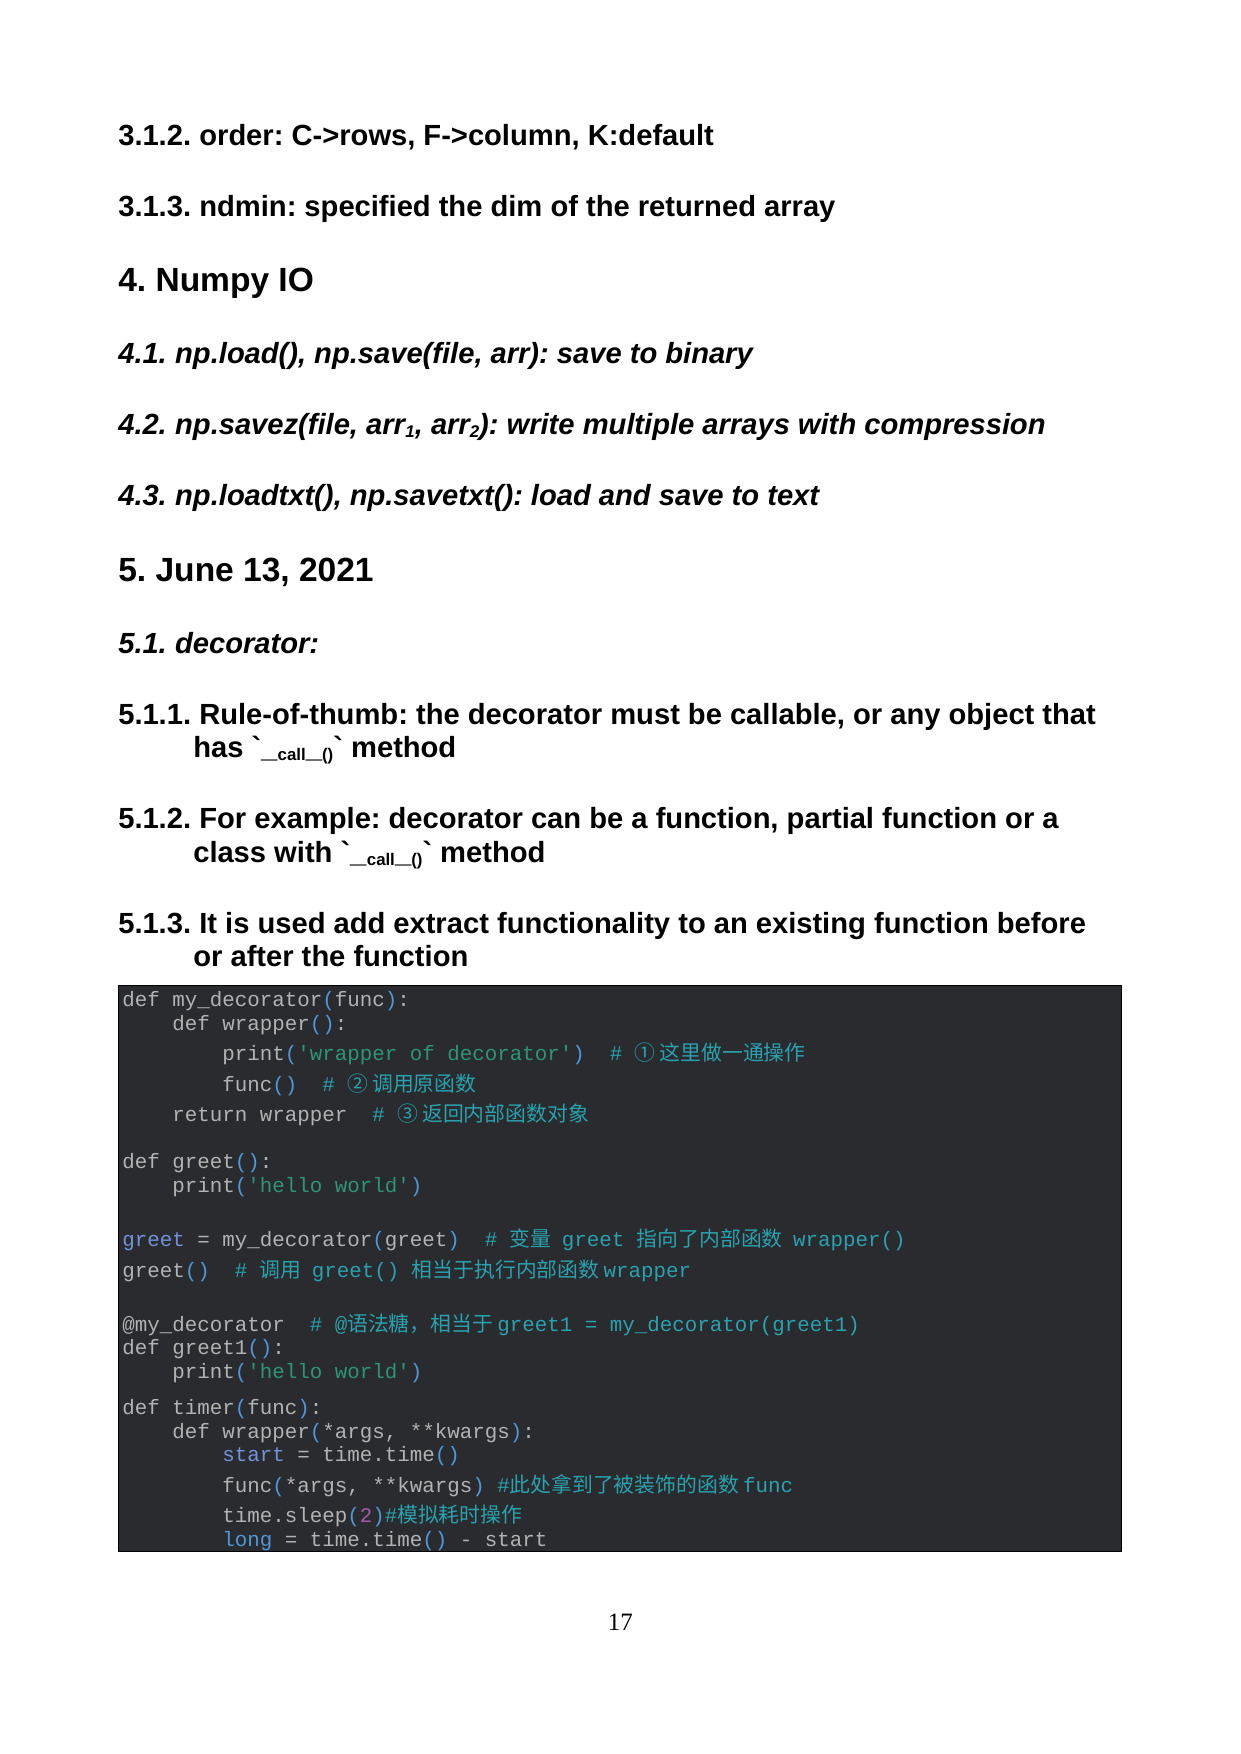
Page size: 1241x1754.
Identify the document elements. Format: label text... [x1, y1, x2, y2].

text @my_decorator # @语法糖，相当于greet1 = my_decorator(greet1) [119, 1303, 1121, 1333]
text long = time.time() - start [119, 1525, 1121, 1551]
text start = time.time() [119, 1440, 1121, 1464]
text def greet(): [119, 1148, 1121, 1171]
text def timer(func): [119, 1393, 1121, 1417]
text greet() # 调用 greet() 相当于执行内部函数wrapper [119, 1249, 1121, 1279]
subtitle It is used add extract functionality to an existing function before or after the function [118, 906, 1122, 973]
text func() # ②调用原函数 [119, 1063, 1121, 1093]
text def greet1(): [119, 1333, 1121, 1357]
text def wrapper(): [119, 1009, 1121, 1033]
subtitle Rule-of-thumb: the decorator must be callable, or any object that has `_call_()` method [118, 697, 1122, 764]
text print('hello world') [119, 1171, 1121, 1195]
subtitle ndmin: specified the dim of the returned array [118, 189, 1122, 223]
text time.sleep(2)#模拟耗时操作 [119, 1494, 1121, 1525]
text def my_decorator(func): [119, 986, 1121, 1009]
subtitle decorator: [118, 626, 1122, 659]
subtitle For example: decorator can be a function, partial function or a class with `_call_()` method [118, 801, 1122, 868]
subtitle Numpy IO [118, 260, 1122, 299]
text def wrapper(*args, **kwargs): [119, 1417, 1121, 1440]
text return wrapper # ③返回内部函数对象 [119, 1093, 1121, 1124]
text greet = my_decorator(greet) # 变量 greet 指向了内部函数 wrapper() [119, 1218, 1121, 1249]
text print('wrapper of decorator') # ①这里做一通操作 [119, 1033, 1121, 1063]
subtitle np.savez(file, arr1, arr2): write multiple arrays with compression [118, 407, 1122, 441]
subtitle np.loadtxt(), np.savetxt(): load and save to text [118, 478, 1122, 512]
subtitle order: C->rows, F->column, K:default [118, 118, 1122, 152]
text print('hello world') [119, 1357, 1121, 1385]
text func(*args, **kwargs) #此处拿到了被装饰的函数func [119, 1464, 1121, 1494]
subtitle June 13, 2021 [118, 549, 1122, 588]
subtitle np.load(), np.save(file, arr): save to binary [118, 336, 1122, 370]
